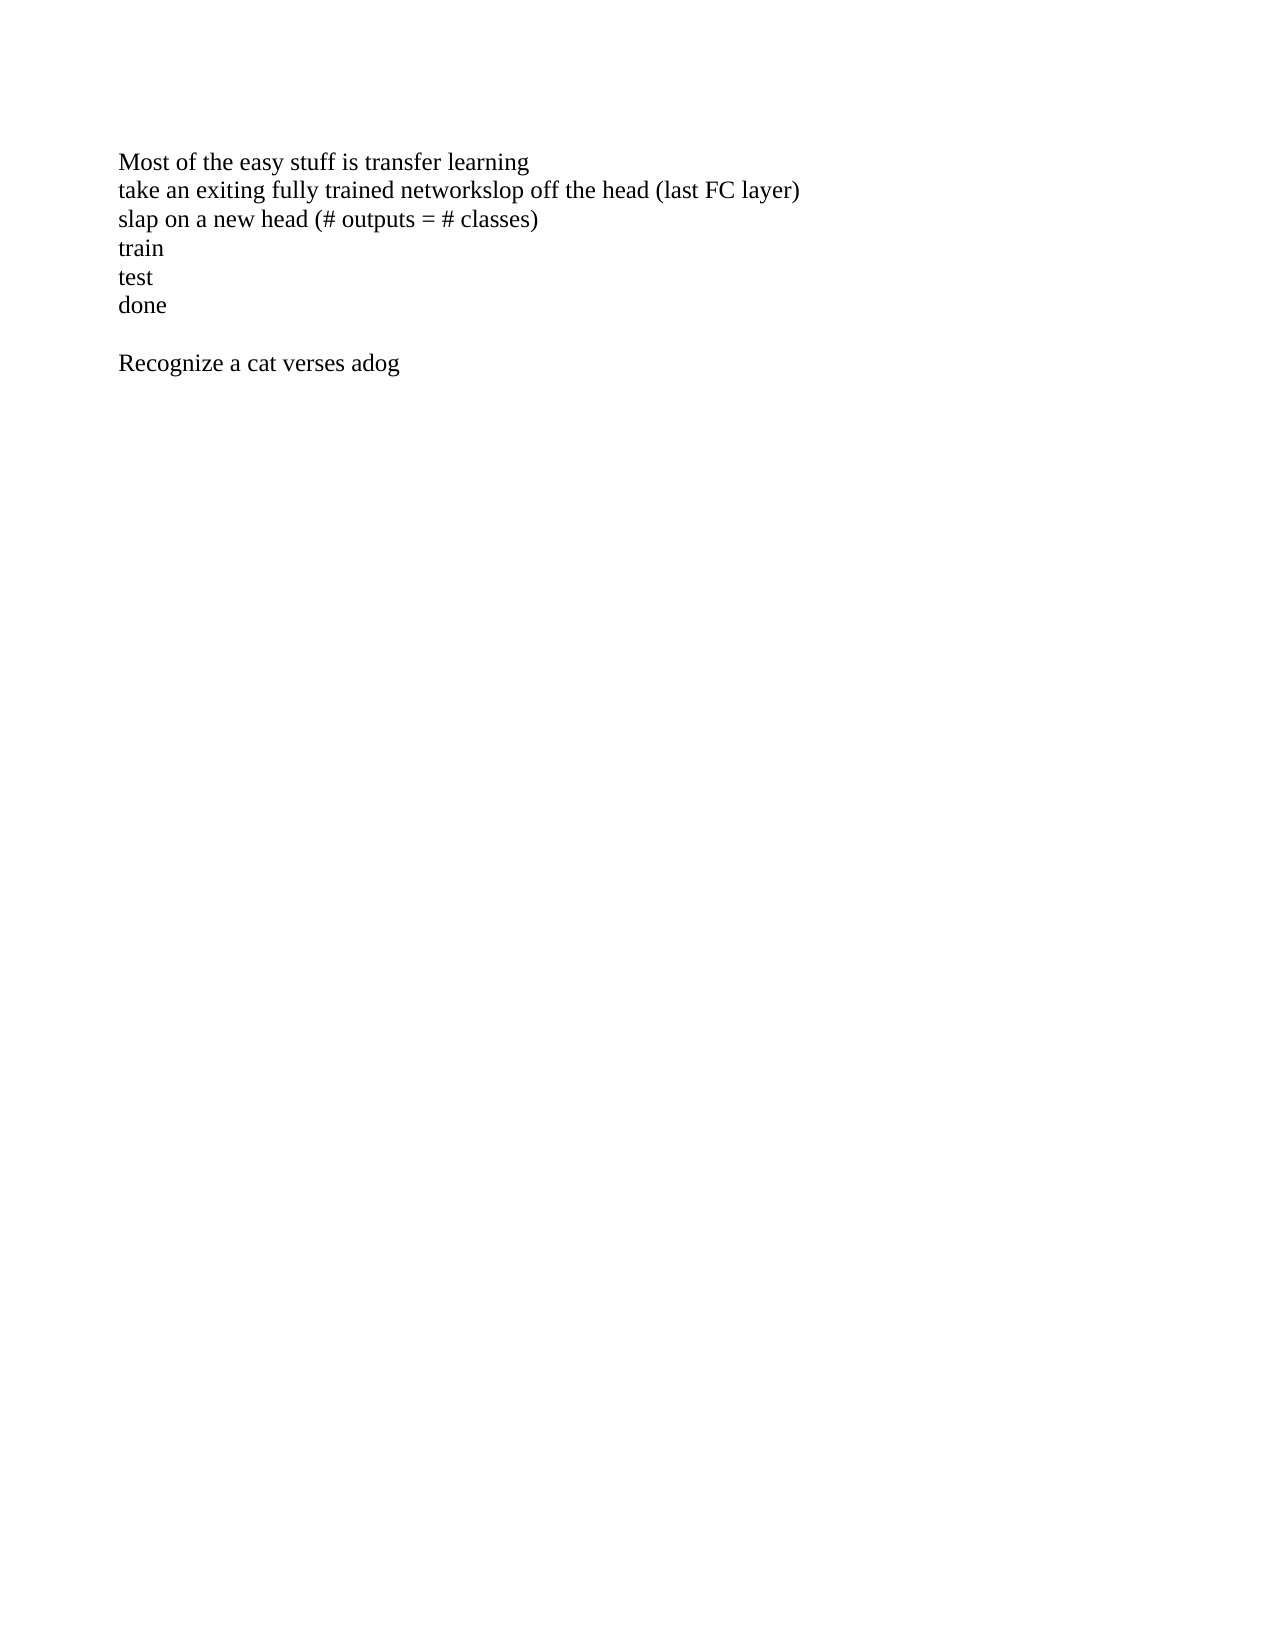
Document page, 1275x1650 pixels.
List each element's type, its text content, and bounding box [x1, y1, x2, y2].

text train [118, 233, 1157, 262]
text slap on a new head (# outputs = # classes) [118, 204, 1157, 233]
text test [118, 262, 1157, 291]
text take an exiting fully trained networkslop off the head (last FC layer) [118, 176, 1157, 204]
text Recognize a cat verses adog [118, 348, 1157, 377]
text done [118, 291, 1157, 319]
text Most of the easy stuff is transfer learning [118, 147, 1157, 176]
